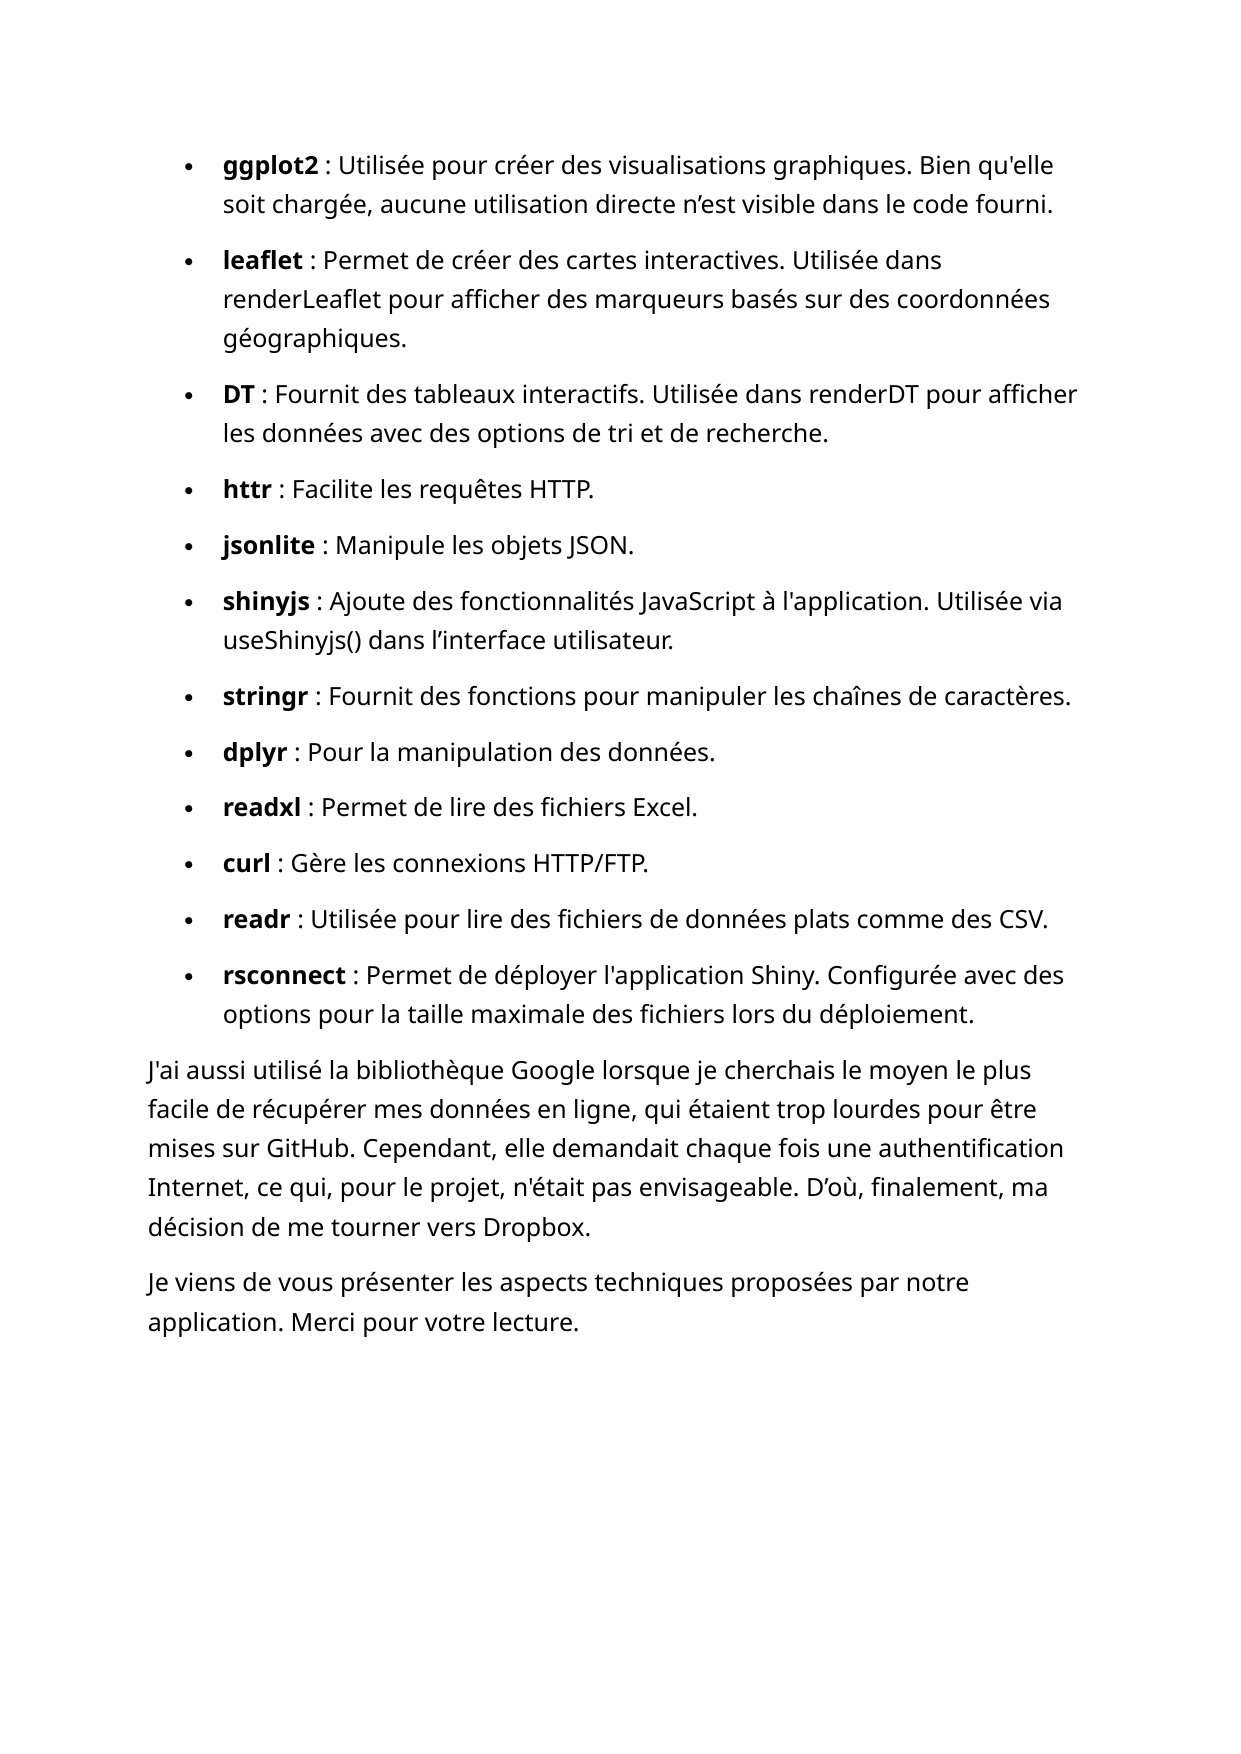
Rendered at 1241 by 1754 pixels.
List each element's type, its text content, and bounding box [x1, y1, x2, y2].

list leaflet : Permet de créer des cartes interactives. Utilisée dans renderLeaflet pour afficher des marqueurs basés sur des coordonnées géographiques. [185, 243, 1093, 355]
text Je viens de vous présenter les aspects techniques proposées par notre application. Merci pour votre lecture. [148, 1265, 1093, 1338]
list DT : Fournit des tableaux interactifs. Utilisée dans renderDT pour afficher les données avec des options de tri et de recherche. [185, 377, 1093, 450]
list ggplot2 : Utilisée pour créer des visualisations graphiques. Bien qu'elle soit chargée, aucune utilisation directe n’est visible dans le code fourni. [185, 148, 1093, 221]
list rsconnect : Permet de déployer l'application Shiny. Configurée avec des options pour la taille maximale des fichiers lors du déploiement. [185, 958, 1093, 1031]
text J'ai aussi utilisé la bibliothèque Google lorsque je cherchais le moyen le plus facile de récupérer mes données en ligne, qui étaient trop lourdes pour être mises sur GitHub. Cependant, elle demandait chaque fois une authentification Internet, ce qui, pour le projet, n'était pas envisageable. D’où, finalement, ma décision de me tourner vers Dropbox. [148, 1053, 1093, 1243]
list shinyjs : Ajoute des fonctionnalités JavaScript à l'application. Utilisée via useShinyjs() dans l’interface utilisateur. [185, 583, 1093, 657]
list dplyr : Pour la manipulation des données. [185, 734, 1093, 768]
list httr : Facilite les requêtes HTTP. [185, 472, 1093, 506]
list jsonlite : Manipule les objets JSON. [185, 528, 1093, 562]
list stringr : Fournit des fonctions pour manipuler les chaînes de caractères. [185, 678, 1093, 712]
list curl : Gère les connexions HTTP/FTP. [185, 846, 1093, 880]
list readr : Utilisée pour lire des fichiers de données plats comme des CSV. [185, 902, 1093, 936]
list readxl : Permet de lire des fichiers Excel. [185, 790, 1093, 824]
